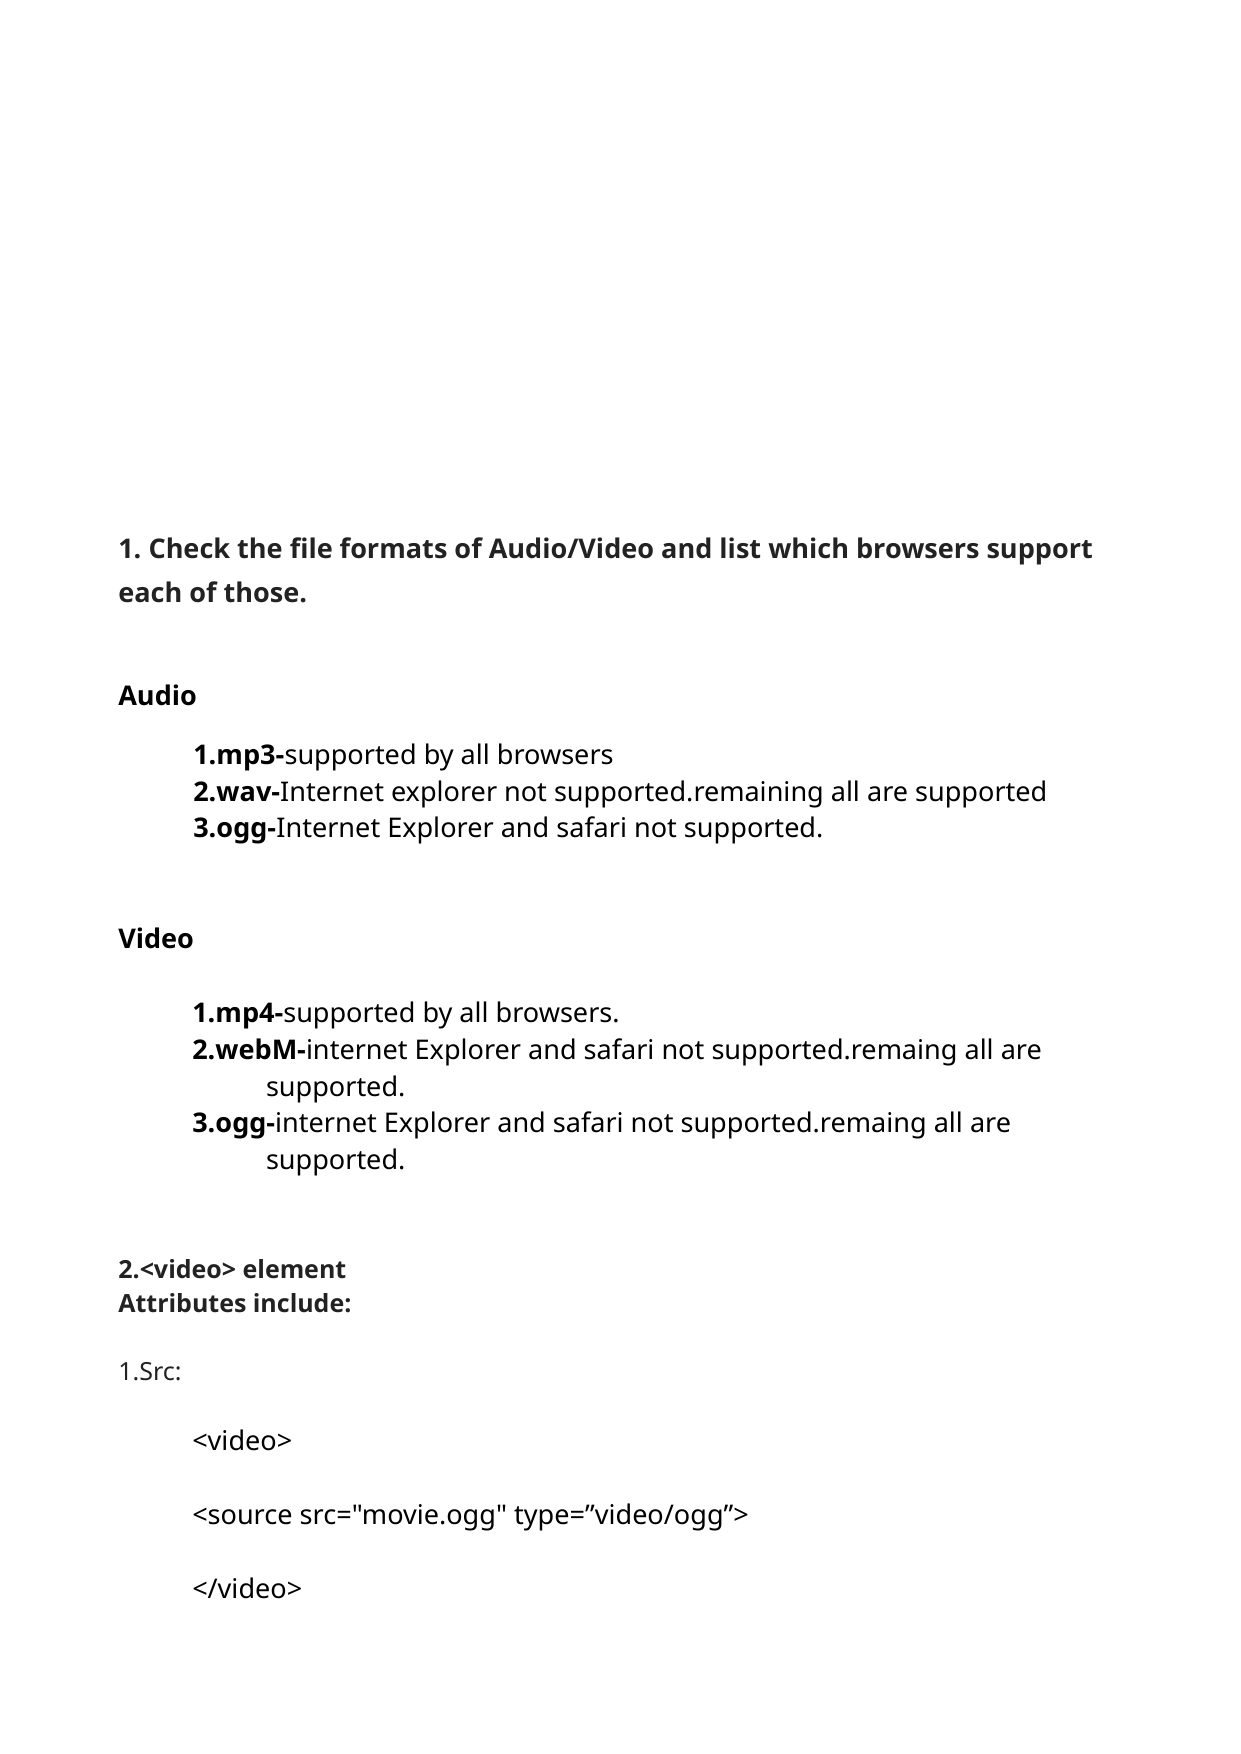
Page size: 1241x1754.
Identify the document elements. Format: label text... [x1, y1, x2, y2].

list 1.mp3-supported by all browsers [156, 735, 1122, 772]
list 2.wav-Internet explorer not supported.remaining all are supported [156, 772, 1122, 809]
text 2.webM-internet Explorer and safari not supported.remaing all are supported. [118, 1030, 1122, 1104]
text Video [118, 919, 1122, 956]
text Attributes include: [118, 1286, 1122, 1319]
text 1.mp4-supported by all browsers. [118, 993, 1122, 1030]
text 3.ogg-internet Explorer and safari not supported.remaing all are supported. [118, 1104, 1122, 1178]
text <video> [118, 1422, 1122, 1459]
text 2.<video> element [118, 1251, 1122, 1286]
text 1.Src: [118, 1354, 1122, 1388]
list 3.ogg-Internet Explorer and safari not supported. [156, 809, 1122, 846]
text 1. Check the file formats of Audio/Video and list which browsers support each of those. [118, 529, 1122, 654]
text <source src="movie.ogg" type=”video/ogg”> [118, 1496, 1122, 1532]
text Audio [118, 676, 1122, 713]
text </video> [118, 1569, 1122, 1606]
